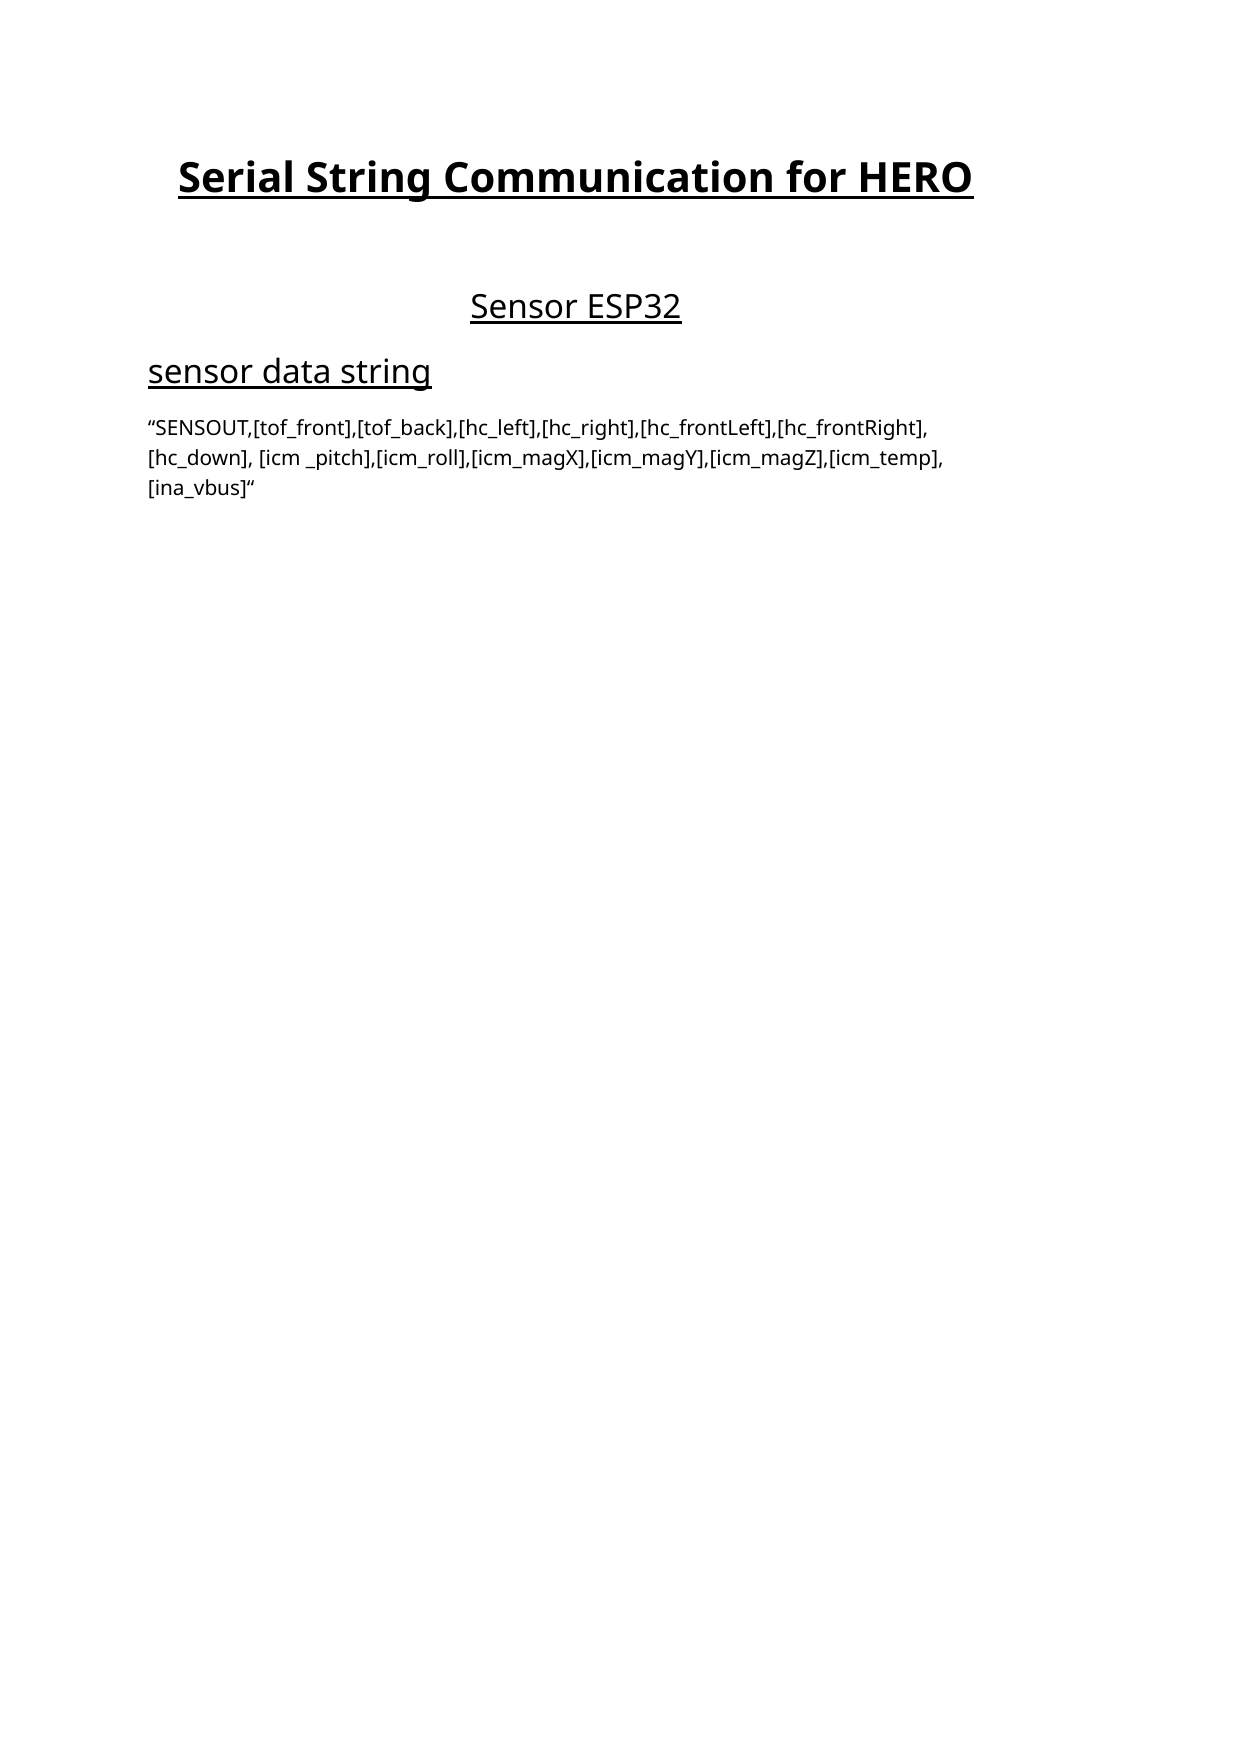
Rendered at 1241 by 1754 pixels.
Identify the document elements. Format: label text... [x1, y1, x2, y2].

text sensor data string [148, 348, 1004, 393]
text “SENSOUT,[tof_front],[tof_back],[hc_left],[hc_right],[hc_frontLeft],[hc_frontRight],[hc_down], [icm _pitch],[icm_roll],[icm_magX],[icm_magY],[icm_magZ],[icm_temp],[ina_vbus]“ [148, 413, 1004, 501]
text Sensor ESP32 [148, 283, 1004, 328]
text Serial String Communication for HERO [148, 148, 1004, 204]
